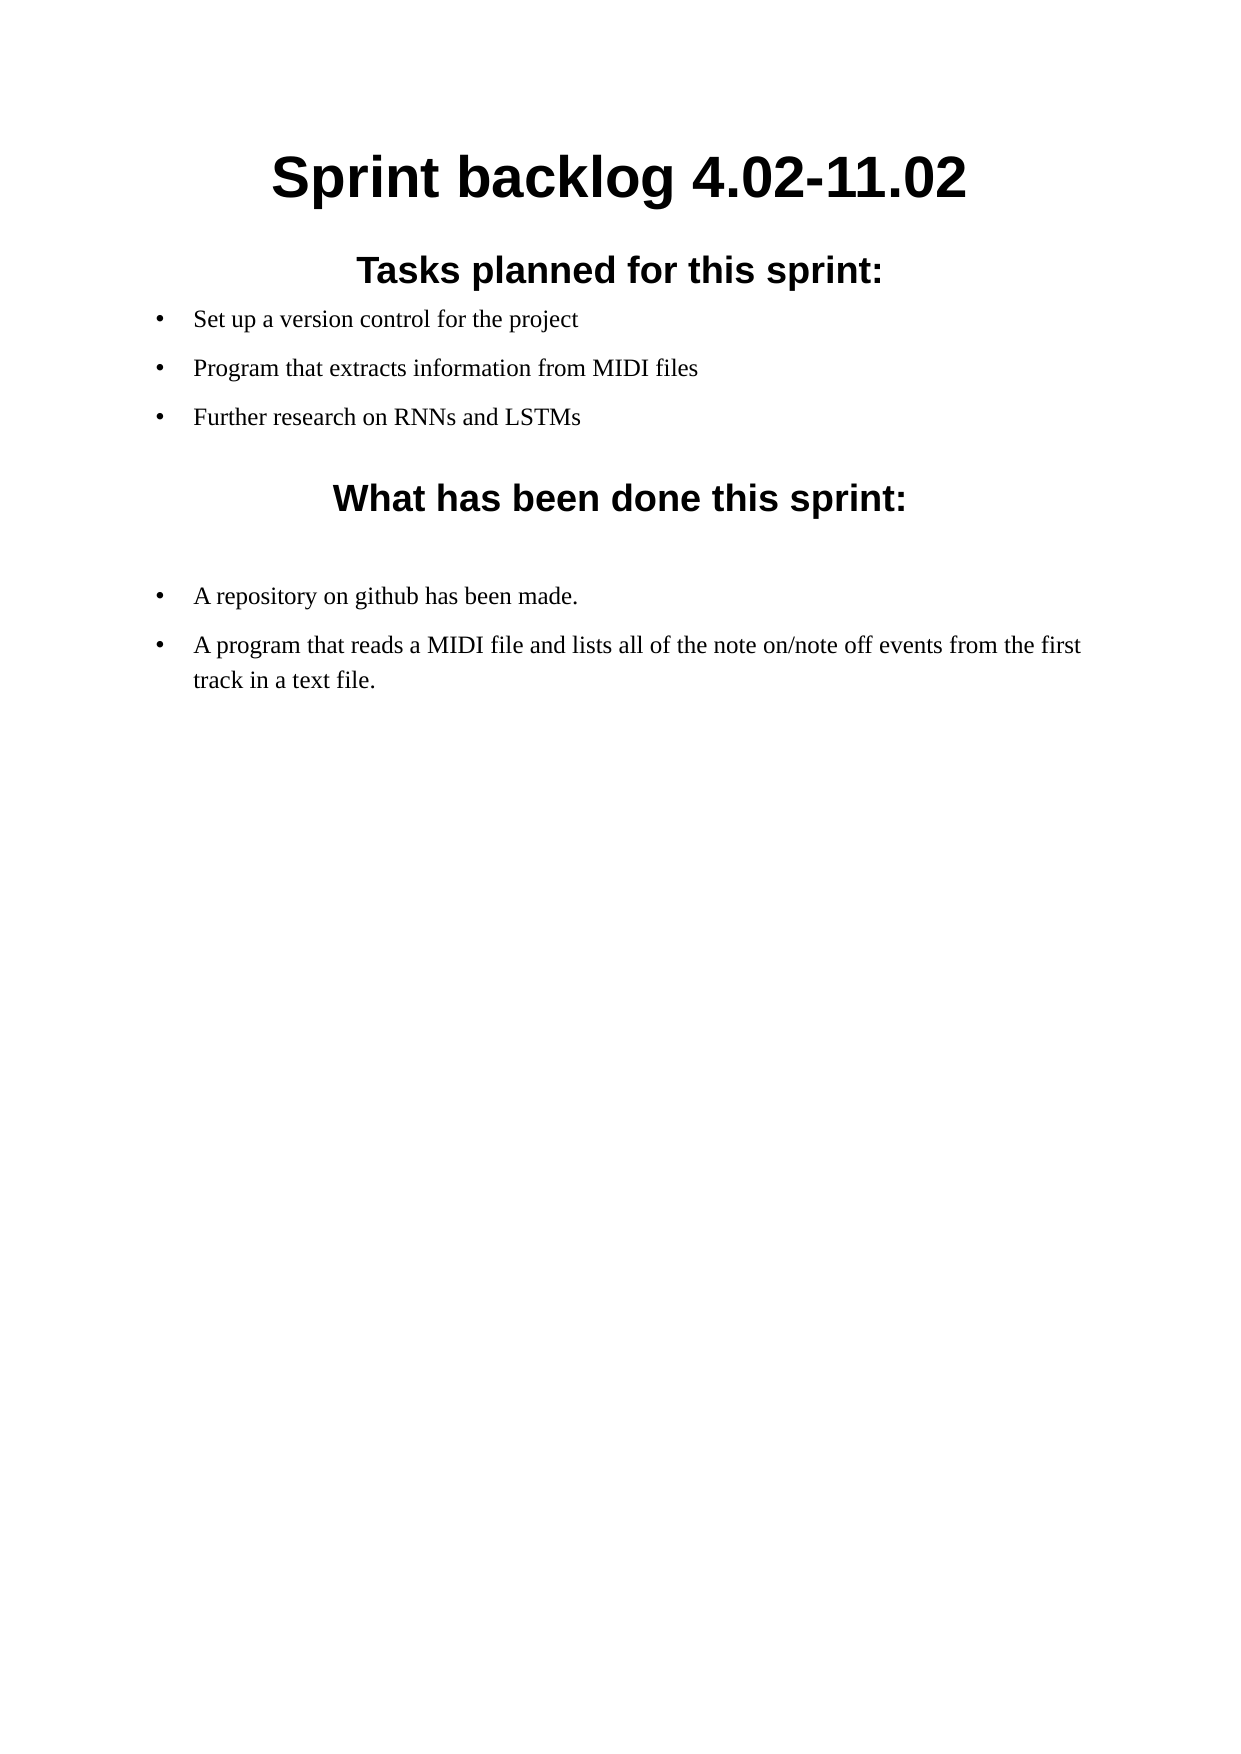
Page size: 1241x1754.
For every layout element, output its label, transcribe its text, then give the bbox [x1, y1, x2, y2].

title Sprint backlog 4.02-11.02 [118, 143, 1122, 210]
subtitle What has been done this sprint: [118, 476, 1122, 520]
list A repository on github has been made. [156, 581, 1122, 610]
list A program that reads a MIDI file and lists all of the note on/note off events from the first track in a text file. [156, 630, 1122, 693]
list Set up a version control for the project [156, 304, 1122, 333]
list Program that extracts information from MIDI files [156, 353, 1122, 382]
subtitle Tasks planned for this sprint: [118, 248, 1122, 291]
list Further research on RNNs and LSTMs [156, 402, 1122, 431]
